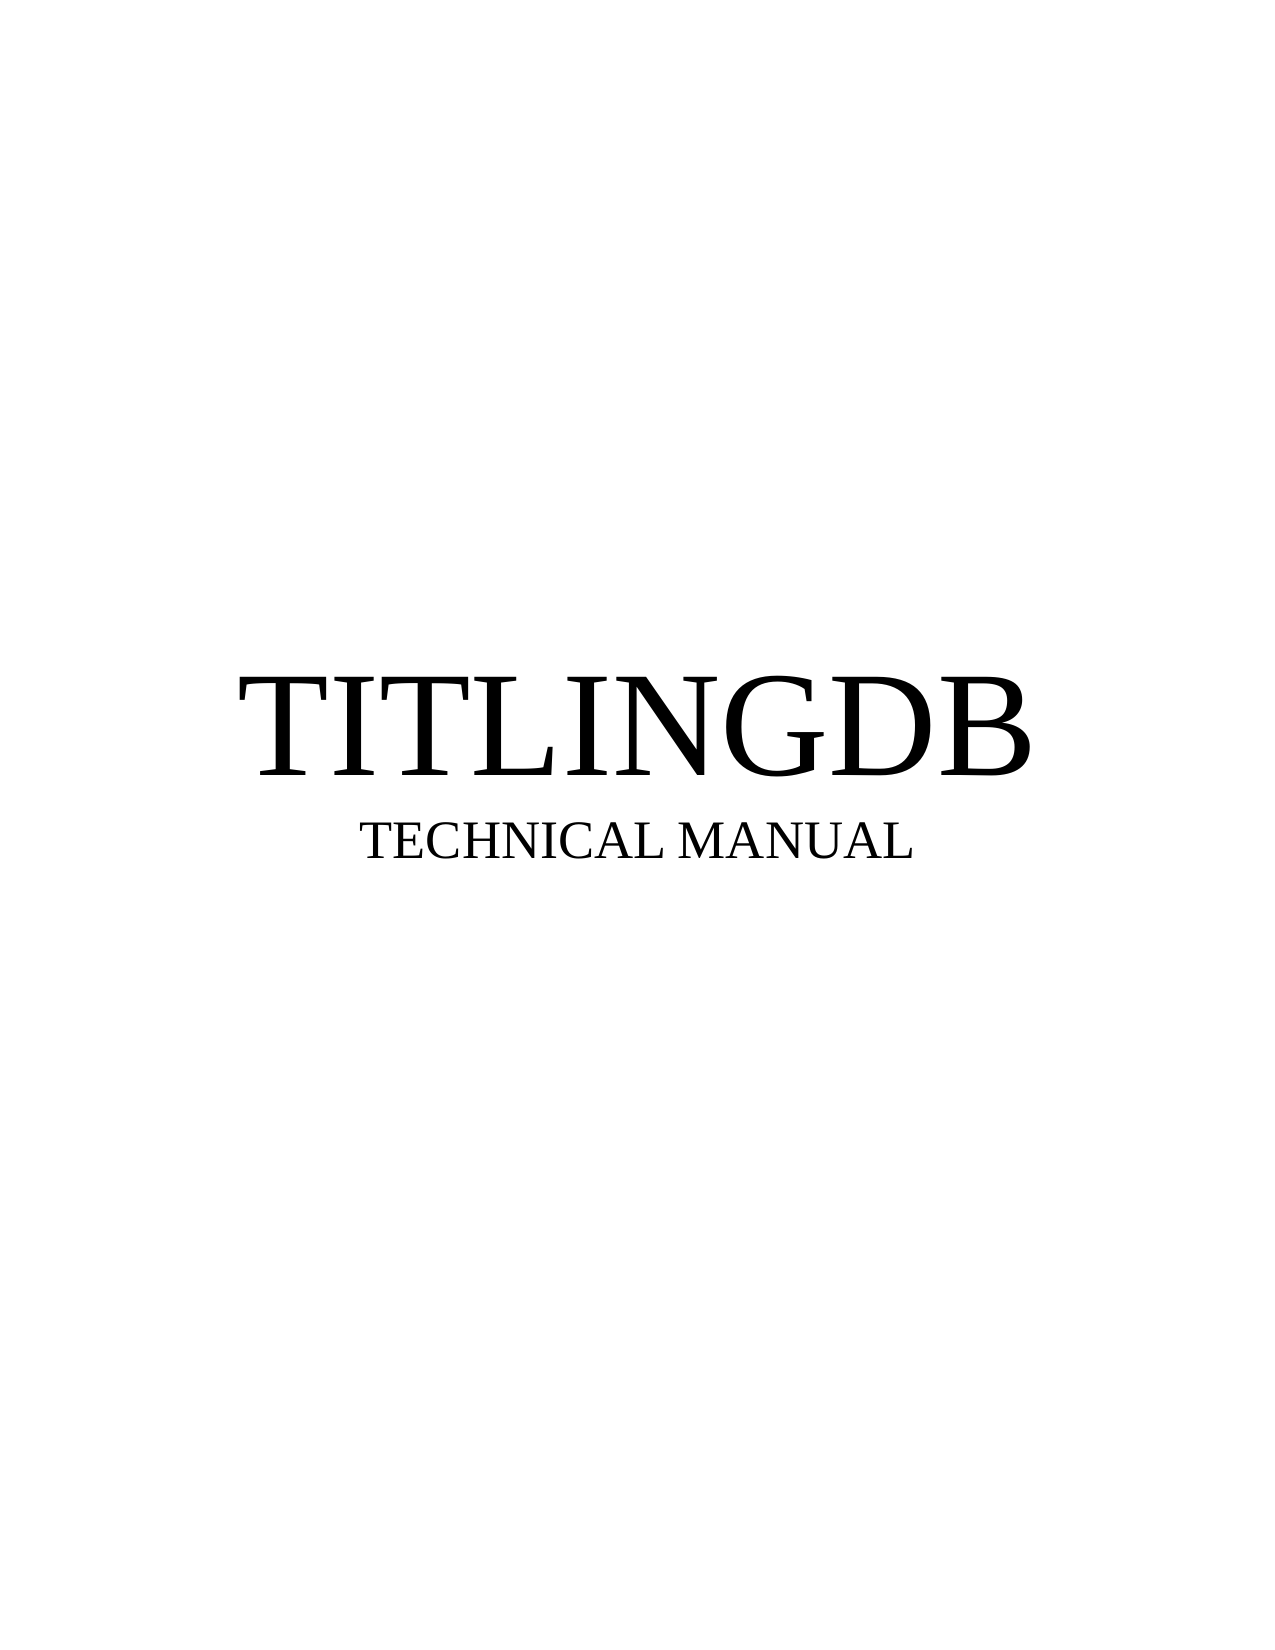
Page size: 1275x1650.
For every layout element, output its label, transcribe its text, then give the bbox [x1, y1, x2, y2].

text TITLINGDB [118, 636, 1157, 808]
text TECHNICAL MANUAL [118, 808, 1157, 870]
